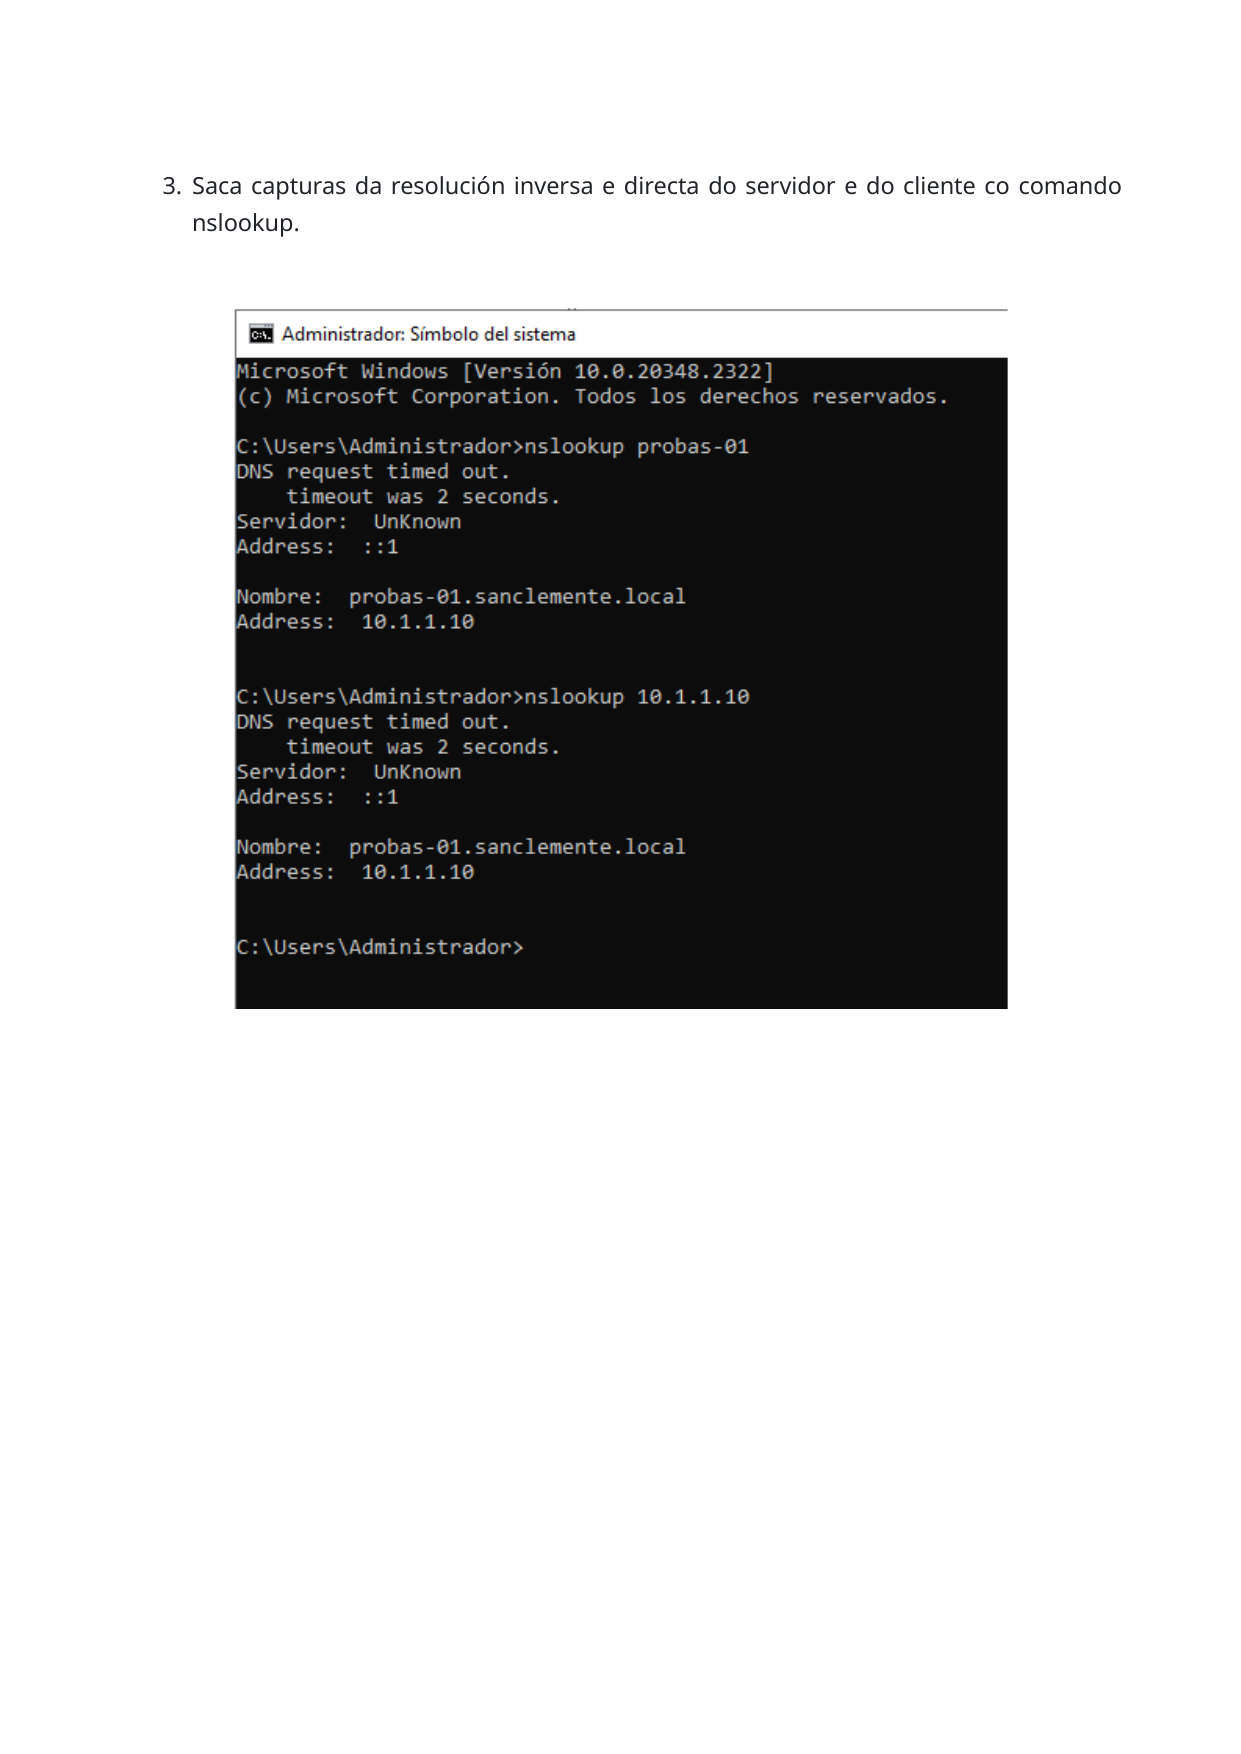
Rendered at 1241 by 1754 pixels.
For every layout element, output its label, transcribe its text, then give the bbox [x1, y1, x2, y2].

picture [232, 308, 1008, 1009]
list Saca capturas da resolución inversa e directa do servidor e do cliente co comando nslookup. [162, 169, 1122, 238]
